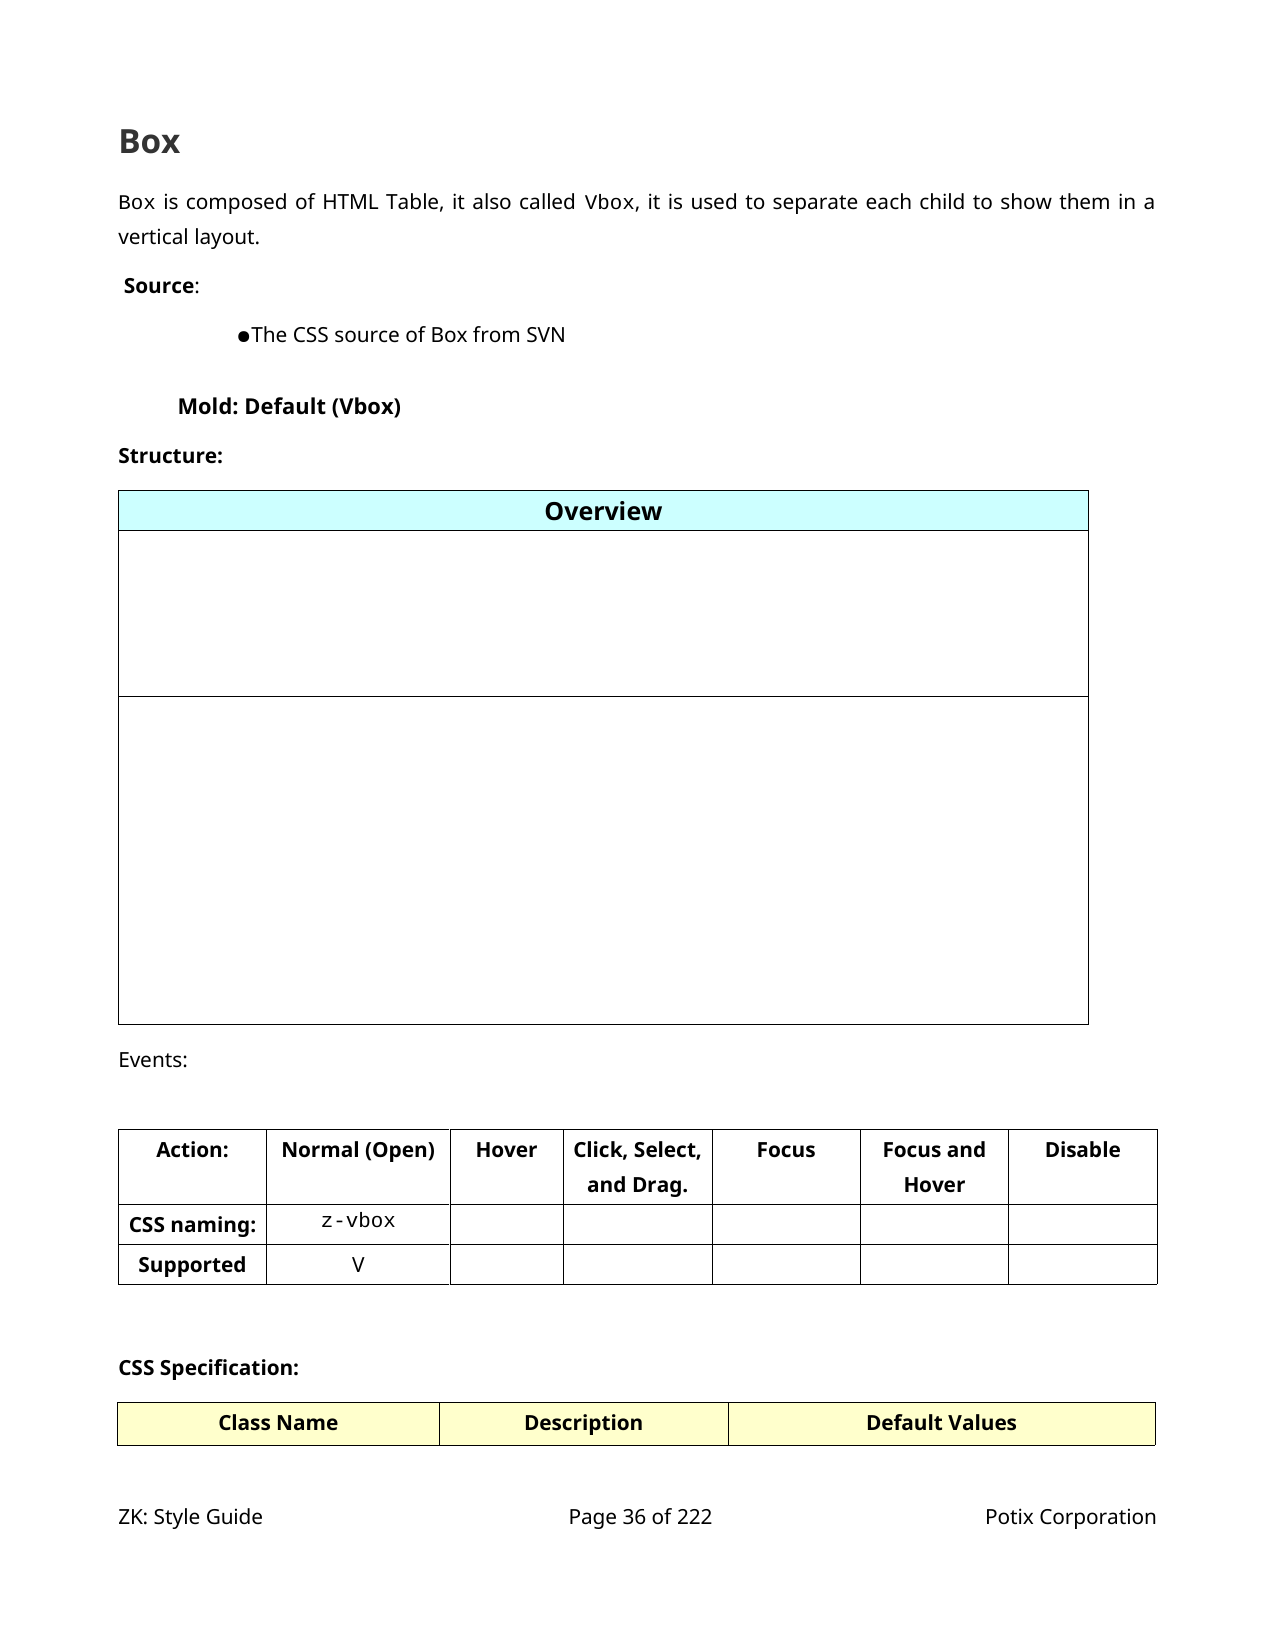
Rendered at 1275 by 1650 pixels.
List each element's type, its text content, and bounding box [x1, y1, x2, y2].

table_header Click, Select, and Drag. [564, 1130, 712, 1204]
text CSS Specification: [118, 1353, 1157, 1382]
table_header Default Values [729, 1403, 1155, 1445]
table_cell [1009, 1205, 1157, 1244]
table_cell [451, 1205, 563, 1244]
table_header Hover [451, 1130, 563, 1204]
table_header Focus [713, 1130, 860, 1204]
table_cell [451, 1245, 563, 1284]
table_cell [564, 1245, 712, 1284]
subtitle Box [118, 118, 1157, 163]
table_header Overview [119, 491, 1088, 530]
table_cell [1009, 1245, 1157, 1284]
subtitle Mold: Default (Vbox) [177, 391, 1157, 421]
text Box is composed of HTML Table, it also called Vbox, it is used to separate each child to show them in a vertical layout. [118, 187, 1157, 251]
table_cell [564, 1205, 712, 1244]
table_cell Supported [119, 1245, 266, 1284]
text Structure: [118, 442, 1157, 470]
table_cell [119, 531, 1088, 696]
table_cell [119, 697, 1088, 1024]
table_cell [713, 1245, 860, 1284]
list The CSS source of Box from SVN [236, 320, 1157, 348]
table_header Description [440, 1403, 728, 1445]
table_header Action: [119, 1130, 266, 1204]
table_cell CSS naming: [119, 1205, 266, 1244]
text Events: [118, 1045, 1157, 1109]
text Source: [118, 271, 1157, 299]
table_header Class Name [118, 1403, 439, 1445]
table_cell [713, 1205, 860, 1244]
table_cell [861, 1245, 1008, 1284]
table_cell V [267, 1245, 449, 1284]
table_header Disable [1009, 1130, 1157, 1204]
table_header Normal (Open) [267, 1130, 449, 1204]
table_cell [861, 1205, 1008, 1244]
table_header Focus and Hover [861, 1130, 1008, 1204]
table_cell z-vbox [267, 1205, 449, 1244]
